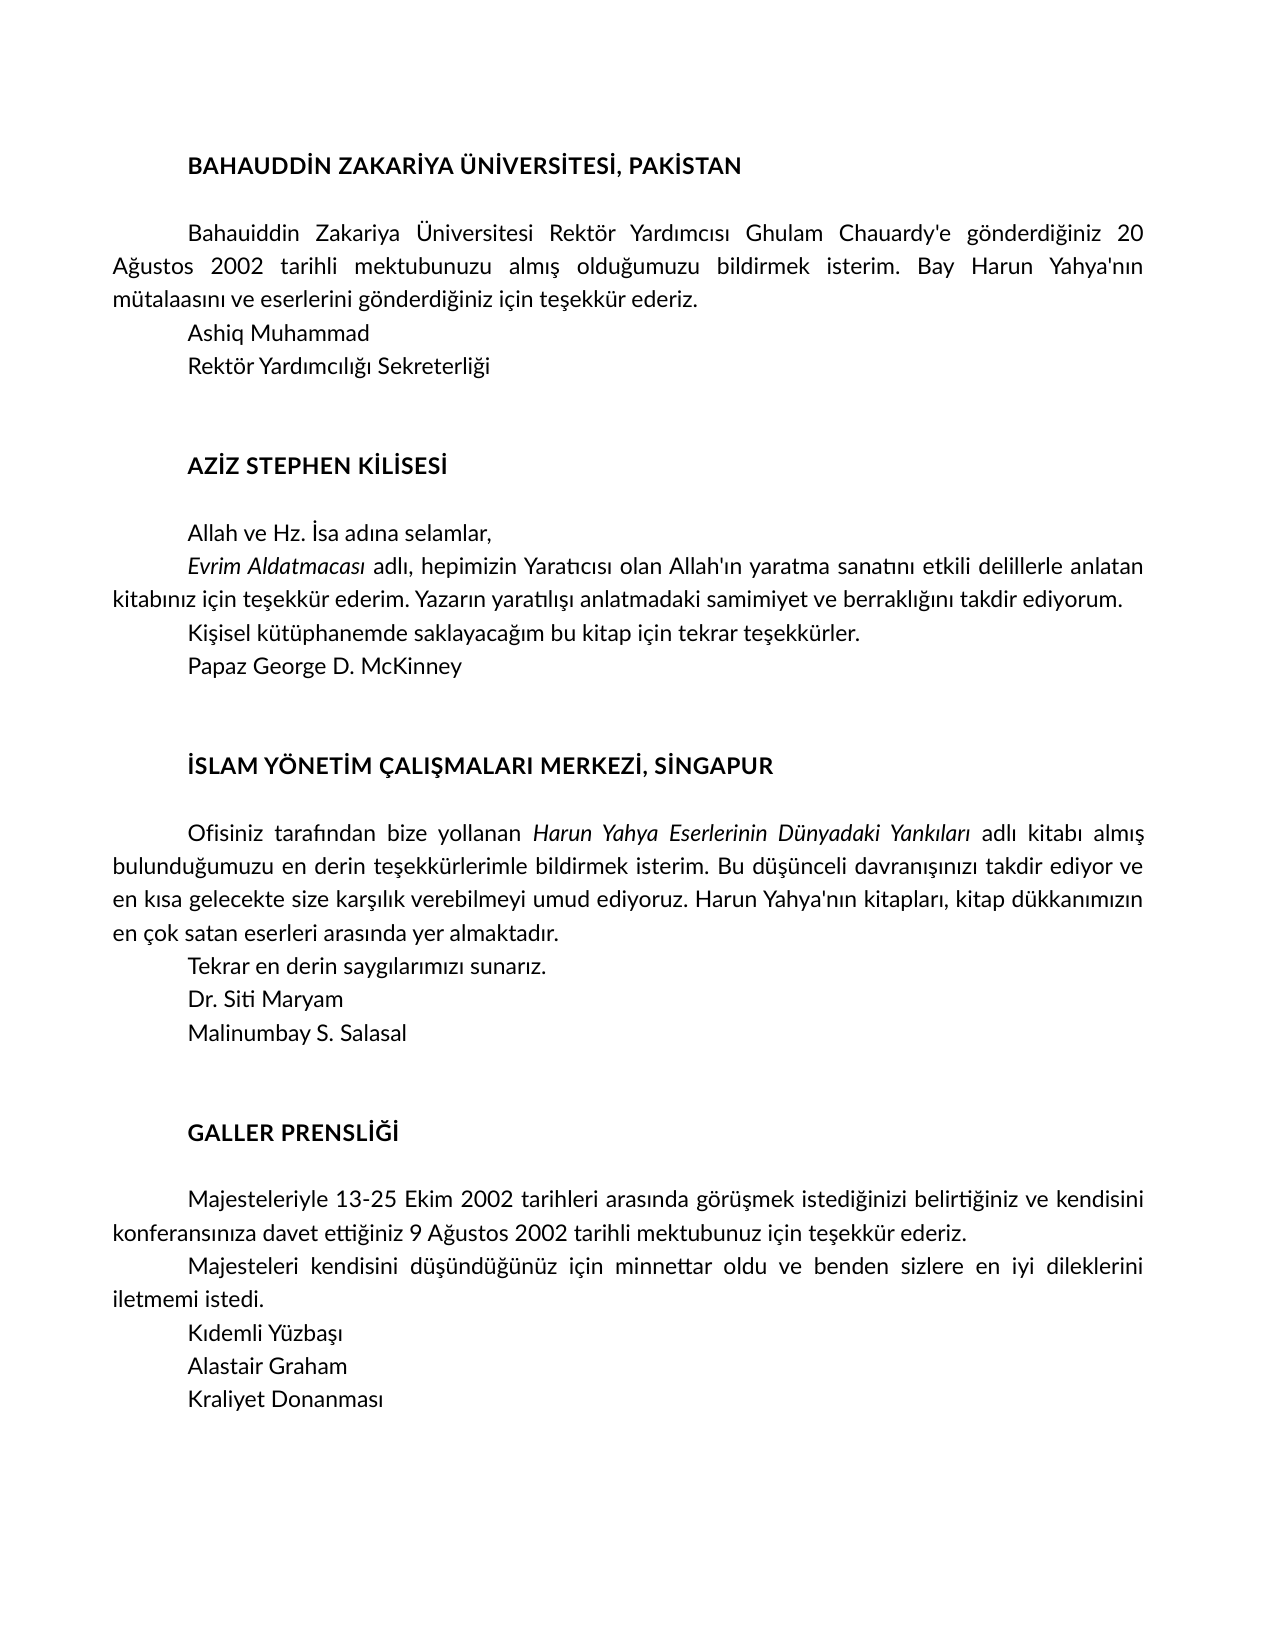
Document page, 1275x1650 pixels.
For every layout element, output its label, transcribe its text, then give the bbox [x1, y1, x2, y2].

text Tekrar en derin saygılarımızı sunarız. [112, 948, 1145, 981]
text GALLER PRENSLİĞİ [112, 1114, 1145, 1148]
text BAHAUDDİN ZAKARİYA ÜNİVERSİTESİ, PAKİSTAN [112, 148, 1145, 181]
text Dr. Siti Maryam [112, 981, 1145, 1014]
text Kişisel kütüphanemde saklayacağım bu kitap için tekrar teşekkürler. [112, 614, 1145, 648]
text Rektör Yardımcılığı Sekreterliği [112, 348, 1145, 381]
text Alastair Graham [112, 1348, 1145, 1381]
text AZİZ STEPHEN KİLİSESİ [112, 448, 1145, 481]
text İSLAM YÖNETİM ÇALIŞMALARI MERKEZİ, SİNGAPUR [112, 748, 1145, 781]
text Malinumbay S. Salasal [112, 1014, 1145, 1048]
text Kıdemli Yüzbaşı [112, 1314, 1145, 1348]
text Bahauiddin Zakariya Üniversitesi Rektör Yardımcısı Ghulam Chauardy'e gönderdiğiniz 20 Ağustos 2002 tarihli mektubunuzu almış olduğumuzu bildirmek isterim. Bay Harun Yahya'nın mütalaasını ve eserlerini gönderdiğiniz için teşekkür ederiz. [112, 214, 1145, 314]
text Majesteleri kendisini düşündüğünüz için minnettar oldu ve benden sizlere en iyi dileklerini iletmemi istedi. [112, 1248, 1145, 1314]
text Evrim Aldatmacası adlı, hepimizin Yaratıcısı olan Allah'ın yaratma sanatını etkili delillerle anlatan kitabınız için teşekkür ederim. Yazarın yaratılışı anlatmadaki samimiyet ve berraklığını takdir ediyorum. [112, 548, 1145, 614]
text Kraliyet Donanması [112, 1381, 1145, 1414]
text Papaz George D. McKinney [112, 648, 1145, 681]
text Majesteleriyle 13-25 Ekim 2002 tarihleri arasında görüşmek istediğinizi belirtiğiniz ve kendisini konferansınıza davet ettiğiniz 9 Ağustos 2002 tarihli mektubunuz için teşekkür ederiz. [112, 1181, 1145, 1248]
text Ofisiniz tarafından bize yollanan Harun Yahya Eserlerinin Dünyadaki Yankıları adlı kitabı almış bulunduğumuzu en derin teşekkürlerimle bildirmek isterim. Bu düşünceli davranışınızı takdir ediyor ve en kısa gelecekte size karşılık verebilmeyi umud ediyoruz. Harun Yahya'nın kitapları, kitap dükkanımızın en çok satan eserleri arasında yer almaktadır. [112, 814, 1145, 948]
text Allah ve Hz. İsa adına selamlar, [112, 514, 1145, 548]
text Ashiq Muhammad [112, 314, 1145, 348]
